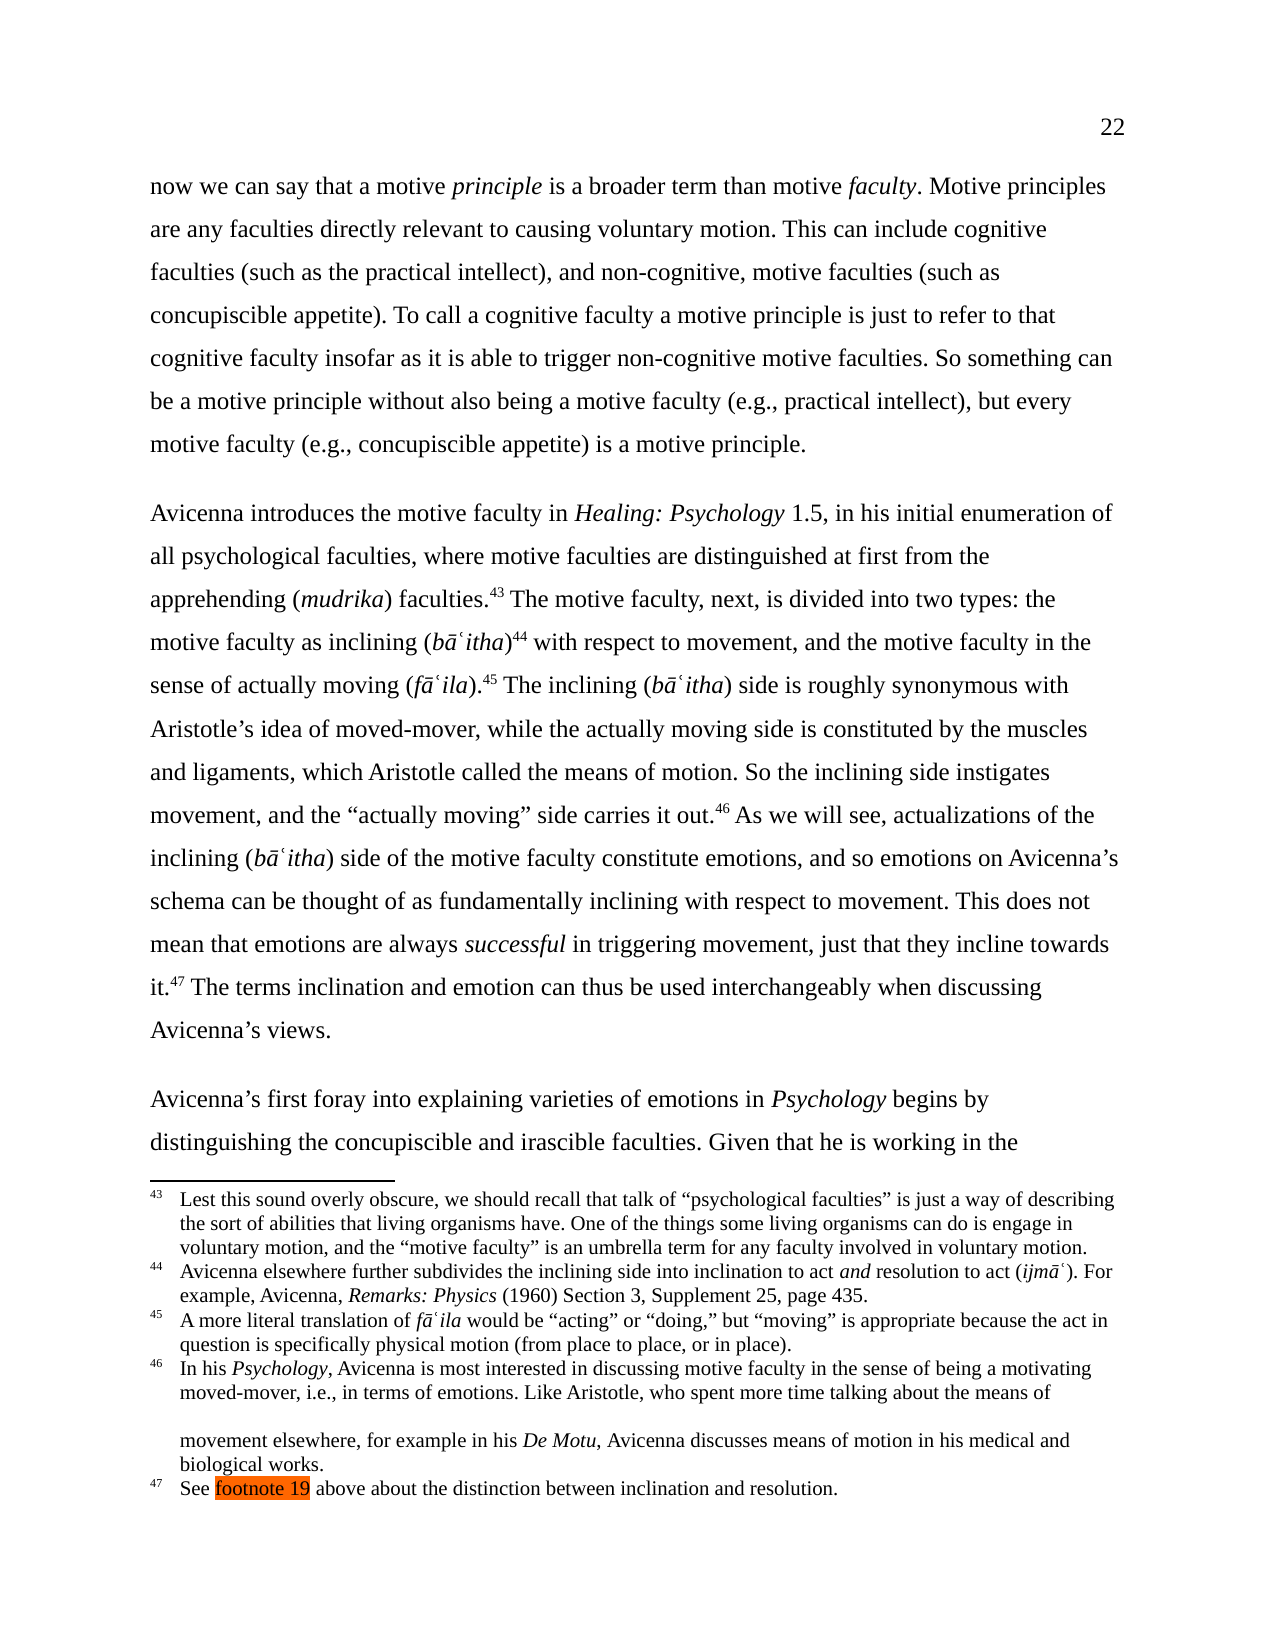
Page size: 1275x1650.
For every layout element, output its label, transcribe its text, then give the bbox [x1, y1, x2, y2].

text In his Psychology, Avicenna is most interested in discussing motive faculty in the sense of being a motivating moved-mover, i.e., in terms of emotions. Like Aristotle, who spent more time talking about the means of movement elsewhere, for example in his De Motu, Avicenna discusses means of motion in his medical and biological works. [150, 1356, 1125, 1476]
text A more literal translation of fāʿila would be “acting” or “doing,” but “moving” is appropriate because the act in question is specifically physical motion (from place to place, or in place). [150, 1307, 1125, 1356]
text Avicenna introduces the motive faculty in Healing: Psychology 1.5, in his initial enumeration of all psychological faculties, where motive faculties are distinguished at first from the apprehending (mudrika) faculties. The motive faculty, next, is divided into two types: the motive faculty as inclining (bāʿitha) with respect to movement, and the motive faculty in the sense of actually moving (fāʿila). The inclining (bāʿitha) side is roughly synonymous with Aristotle’s idea of moved-mover, while the actually moving side is constituted by the muscles and ligaments, which Aristotle called the means of motion. So the inclining side instigates movement, and the “actually moving” side carries it out. As we will see, actualizations of the inclining (bāʿitha) side of the motive faculty constitute emotions, and so emotions on Avicenna’s schema can be thought of as fundamentally inclining with respect to movement. This does not mean that emotions are always successful in triggering movement, just that they incline towards it. The terms inclination and emotion can thus be used interchangeably when discussing Avicenna’s views. [150, 498, 1125, 1044]
text Avicenna’s first foray into explaining varieties of emotions in Psychology begins by distinguishing the concupiscible and irascible faculties. Given that he is working in the [150, 1084, 1125, 1156]
text See footnote 19 above about the distinction between inclination and resolution. [150, 1476, 1125, 1500]
text Lest this sound overly obscure, we should recall that talk of “psychological faculties” is just a way of describing the sort of abilities that living organisms have. One of the things some living organisms can do is engage in voluntary motion, and the “motive faculty” is an umbrella term for any faculty involved in voluntary motion. [150, 1187, 1125, 1259]
text Avicenna elsewhere further subdivides the inclining side into inclination to act and resolution to act (ijmāʿ). For example, Avicenna, Remarks: Physics (1960) Section 3, Supplement 25, page 435. [150, 1259, 1125, 1307]
text now we can say that a motive principle is a broader term than motive faculty. Motive principles are any faculties directly relevant to causing voluntary motion. This can include cognitive faculties (such as the practical intellect), and non-cognitive, motive faculties (such as concupiscible appetite). To call a cognitive faculty a motive principle is just to refer to that cognitive faculty insofar as it is able to trigger non-cognitive motive faculties. So something can be a motive principle without also being a motive faculty (e.g., practical intellect), but every motive faculty (e.g., concupiscible appetite) is a motive principle. [150, 171, 1125, 458]
